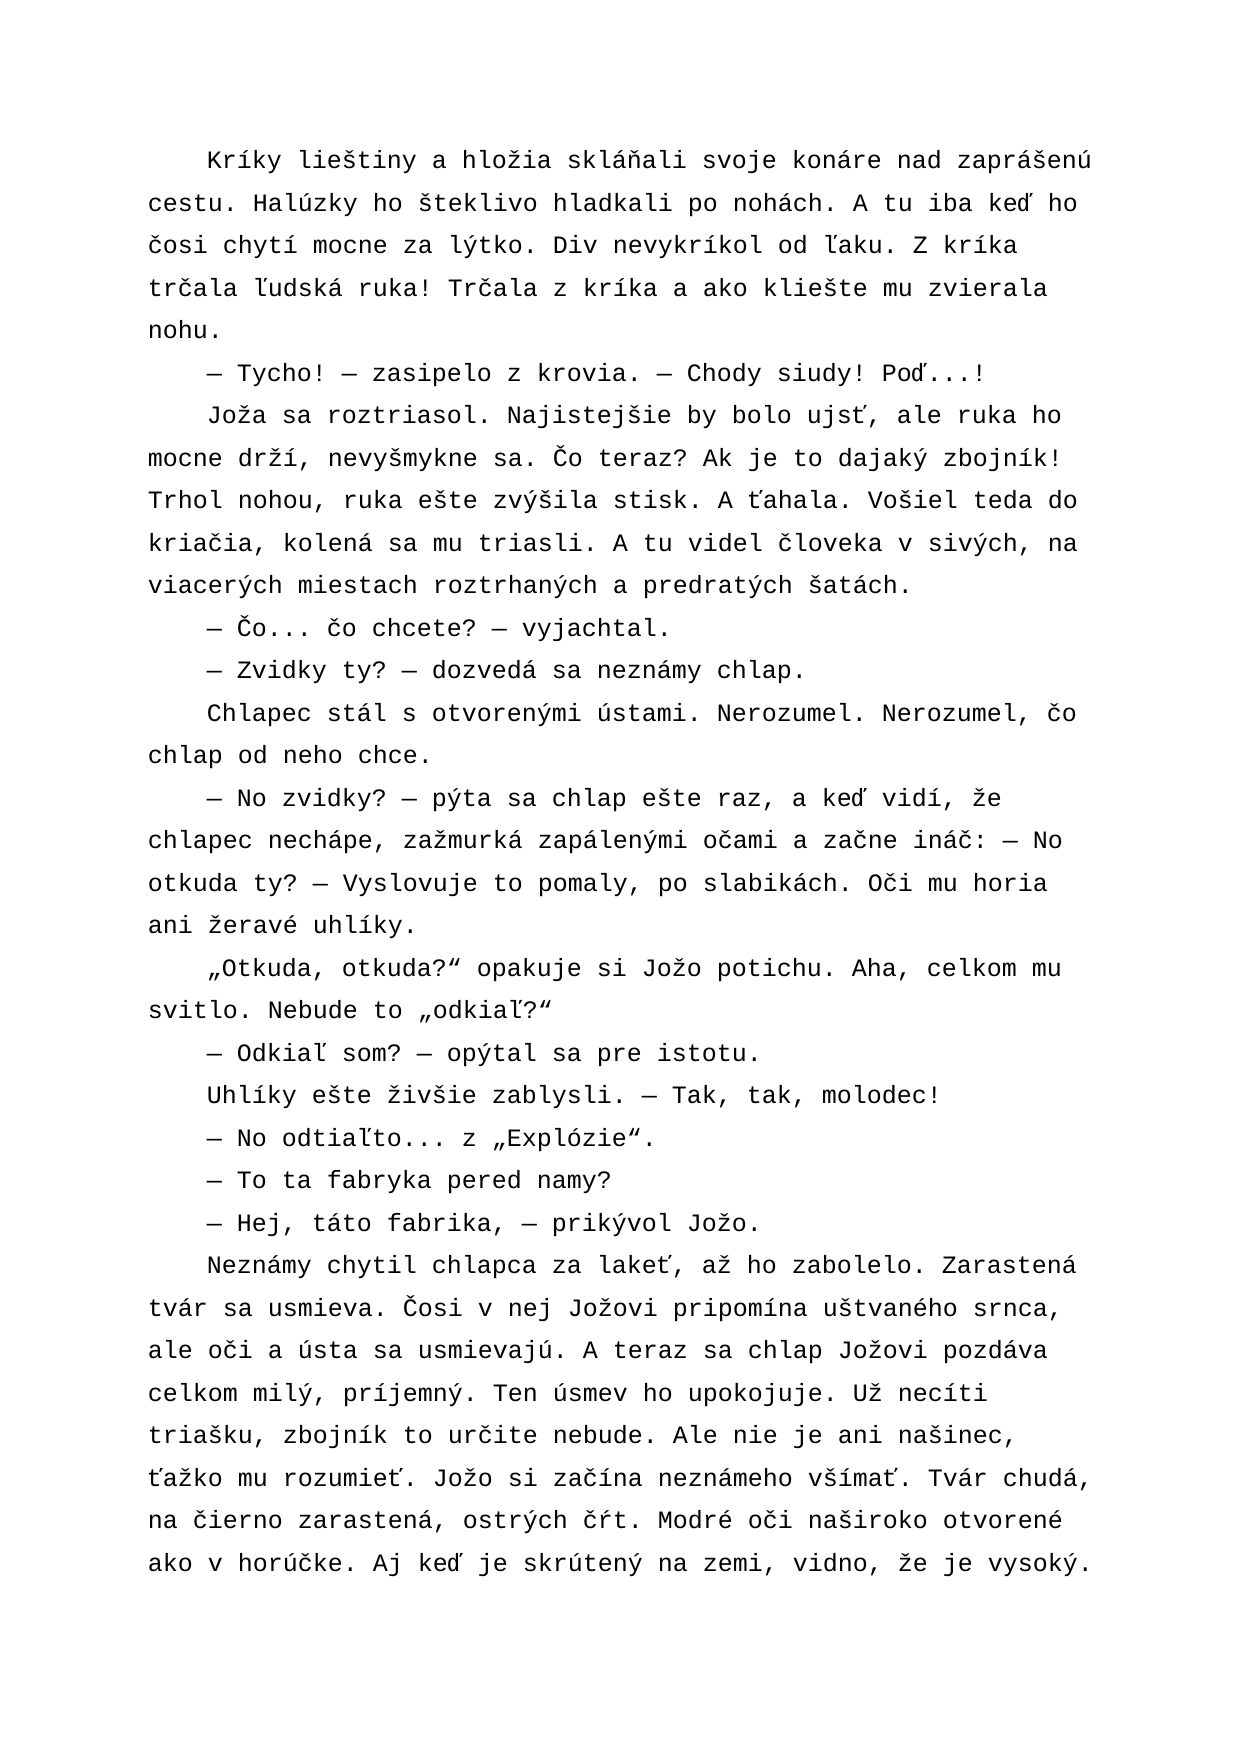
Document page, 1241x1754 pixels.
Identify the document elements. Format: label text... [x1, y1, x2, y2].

text — Odkiaľ som? — opýtal sa pre istotu. [148, 1040, 1093, 1068]
text — Tycho! — zasipelo z krovia. — Chody siudy! Poď...! [148, 360, 1093, 388]
text — Čo... čo chcete? — vyjachtal. [148, 615, 1093, 643]
text Kríky lieštiny a hložia skláňali svoje konáre nad zaprášenú cestu. Halúzky ho šteklivo hladkali po nohách. A tu iba keď ho čosi chytí mocne za lýtko. Div nevykríkol od ľaku. Z kríka trčala ľudská ruka! Trčala z kríka a ako kliešte mu zvierala nohu. [148, 148, 1093, 346]
text — Hej, táto fabrika, — prikývol Jožo. [148, 1210, 1093, 1238]
text Neznámy chytil chlapca za lakeť, až ho zabolelo. Zarastená tvár sa usmieva. Čosi v nej Jožovi pripomína uštvaného srnca, ale oči a ústa sa usmievajú. A teraz sa chlap Jožovi pozdáva celkom milý, príjemný. Ten úsmev ho upokojuje. Už necíti triašku, zbojník to určite nebude. Ale nie je ani našinec, ťažko mu rozumieť. Jožo si začína neznámeho všímať. Tvár chudá, na čierno zarastená, ostrých čŕt. Modré oči naširoko otvorené ako v horúčke. Aj keď je skrútený na zemi, vidno, že je vysoký. [148, 1253, 1093, 1578]
text — To ta fabryka pered namy? [148, 1168, 1093, 1196]
text Joža sa roztriasol. Najistejšie by bolo ujsť, ale ruka ho mocne drží, nevyšmykne sa. Čo teraz? Ak je to dajaký zbojník! Trhol nohou, ruka ešte zvýšila stisk. A ťahala. Vošiel teda do kriačia, kolená sa mu triasli. A tu videl človeka v sivých, na viacerých miestach roztrhaných a predratých šatách. [148, 403, 1093, 601]
text — No odtiaľto... z „Explózie“. [148, 1125, 1093, 1153]
text Chlapec stál s otvorenými ústami. Nerozumel. Nerozumel, čo chlap od neho chce. [148, 700, 1093, 771]
text Uhlíky ešte živšie zablysli. — Tak, tak, molodec! [148, 1083, 1093, 1111]
text — No zvidky? — pýta sa chlap ešte raz, a keď vidí, že chlapec nechápe, zažmurká zapálenými očami a začne ináč: — No otkuda ty? — Vyslovuje to pomaly, po slabikách. Oči mu horia ani žeravé uhlíky. [148, 785, 1093, 941]
text „Otkuda, otkuda?“ opakuje si Jožo potichu. Aha, celkom mu svitlo. Nebude to „odkiaľ?“ [148, 955, 1093, 1026]
text — Zvidky ty? — dozvedá sa neznámy chlap. [148, 658, 1093, 686]
